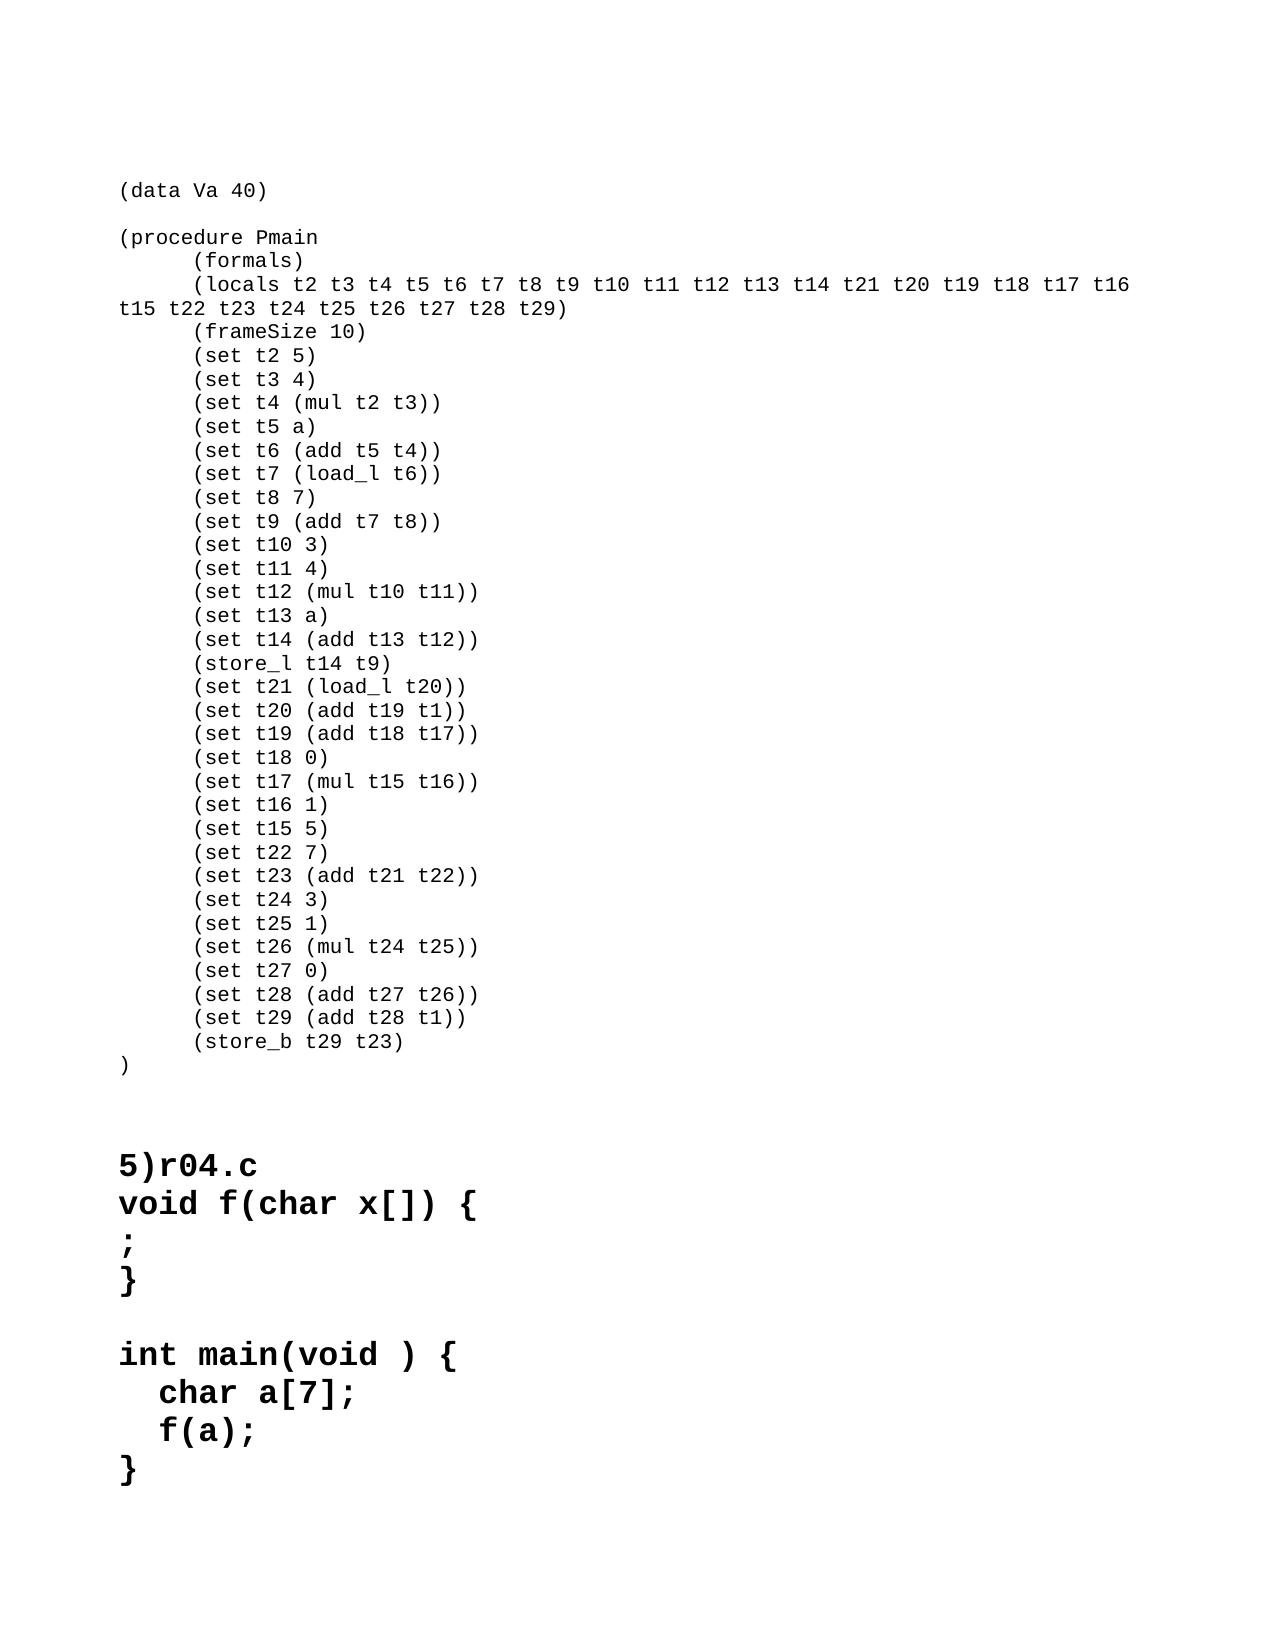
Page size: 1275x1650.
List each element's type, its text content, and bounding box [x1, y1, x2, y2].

text (set t26 (mul t24 t25)) [118, 936, 1157, 960]
text (set t23 (add t21 t22)) [118, 865, 1157, 889]
text (set t8 7) [118, 487, 1157, 511]
text (set t15 5) [118, 818, 1157, 842]
text (set t27 0) [118, 960, 1157, 983]
text (data Va 40) [118, 179, 1157, 203]
text (set t17 (mul t15 t16)) [118, 771, 1157, 794]
text (set t2 5) [118, 345, 1157, 369]
text (set t12 (mul t10 t11)) [118, 582, 1157, 605]
text (set t20 (add t19 t1)) [118, 700, 1157, 723]
text (set t25 1) [118, 913, 1157, 936]
text (set t22 7) [118, 842, 1157, 865]
text (set t6 (add t5 t4)) [118, 440, 1157, 463]
text void f(char x[]) { [118, 1187, 1157, 1225]
text (set t14 (add t13 t12)) [118, 629, 1157, 652]
text (set t13 a) [118, 605, 1157, 629]
text (store_l t14 t9) [118, 652, 1157, 676]
text } [118, 1262, 1157, 1300]
text (procedure Pmain [118, 227, 1157, 251]
text (set t4 (mul t2 t3)) [118, 392, 1157, 416]
text (set t19 (add t18 t17)) [118, 723, 1157, 747]
text f(a); [118, 1414, 1157, 1452]
text int main(void ) { [118, 1338, 1157, 1376]
text (store_b t29 t23) [118, 1031, 1157, 1054]
text (set t29 (add t28 t1)) [118, 1007, 1157, 1031]
text (set t5 a) [118, 416, 1157, 440]
text (set t7 (load_l t6)) [118, 463, 1157, 487]
text (formals) [118, 251, 1157, 274]
text 5)r04.c [118, 1149, 1157, 1187]
text (set t21 (load_l t20)) [118, 676, 1157, 700]
text } [118, 1452, 1157, 1489]
text (set t24 3) [118, 889, 1157, 913]
text (set t16 1) [118, 794, 1157, 818]
text (set t11 4) [118, 558, 1157, 582]
text (set t28 (add t27 t26)) [118, 983, 1157, 1007]
text (set t18 0) [118, 747, 1157, 771]
text (set t9 (add t7 t8)) [118, 511, 1157, 534]
text (set t3 4) [118, 369, 1157, 392]
text char a[7]; [118, 1376, 1157, 1414]
text ; [118, 1225, 1157, 1262]
text (frameSize 10) [118, 321, 1157, 345]
text (set t10 3) [118, 534, 1157, 558]
text ) [118, 1054, 1157, 1078]
text (locals t2 t3 t4 t5 t6 t7 t8 t9 t10 t11 t12 t13 t14 t21 t20 t19 t18 t17 t16 t15 t22 t23 t24 t25 t26 t27 t28 t29) [118, 274, 1157, 321]
